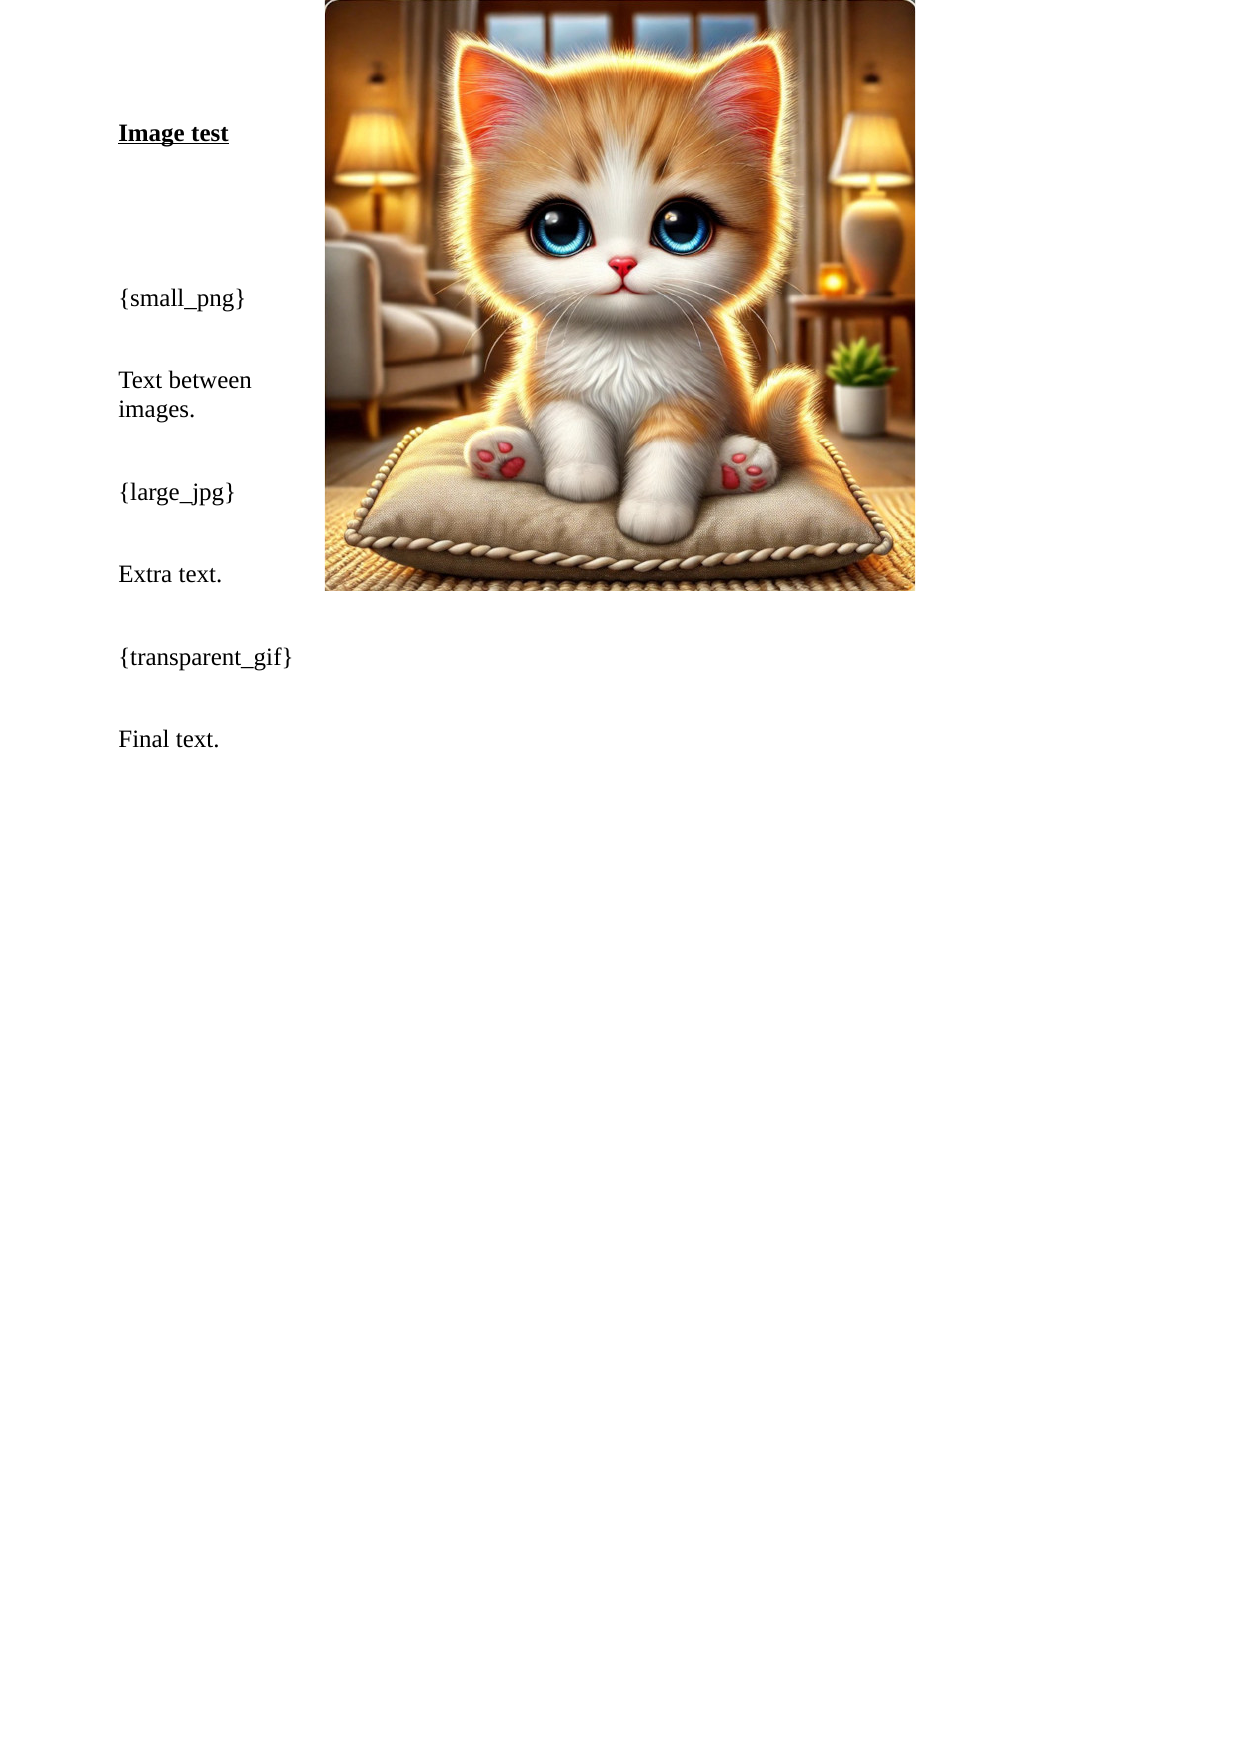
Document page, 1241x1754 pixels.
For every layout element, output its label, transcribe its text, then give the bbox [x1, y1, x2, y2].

text {transparent_gif} [118, 642, 1122, 671]
text [916, 477, 1122, 506]
picture [324, 0, 916, 591]
text [916, 283, 1122, 312]
text Extra text. [118, 559, 324, 588]
text Final text. [118, 724, 1122, 753]
text [916, 559, 1122, 588]
text [916, 366, 1122, 423]
text [916, 118, 1122, 147]
text {large_jpg} [118, 477, 324, 506]
text Image test [118, 118, 324, 147]
text {small_png} [118, 283, 324, 312]
text Text between images. [118, 366, 324, 423]
